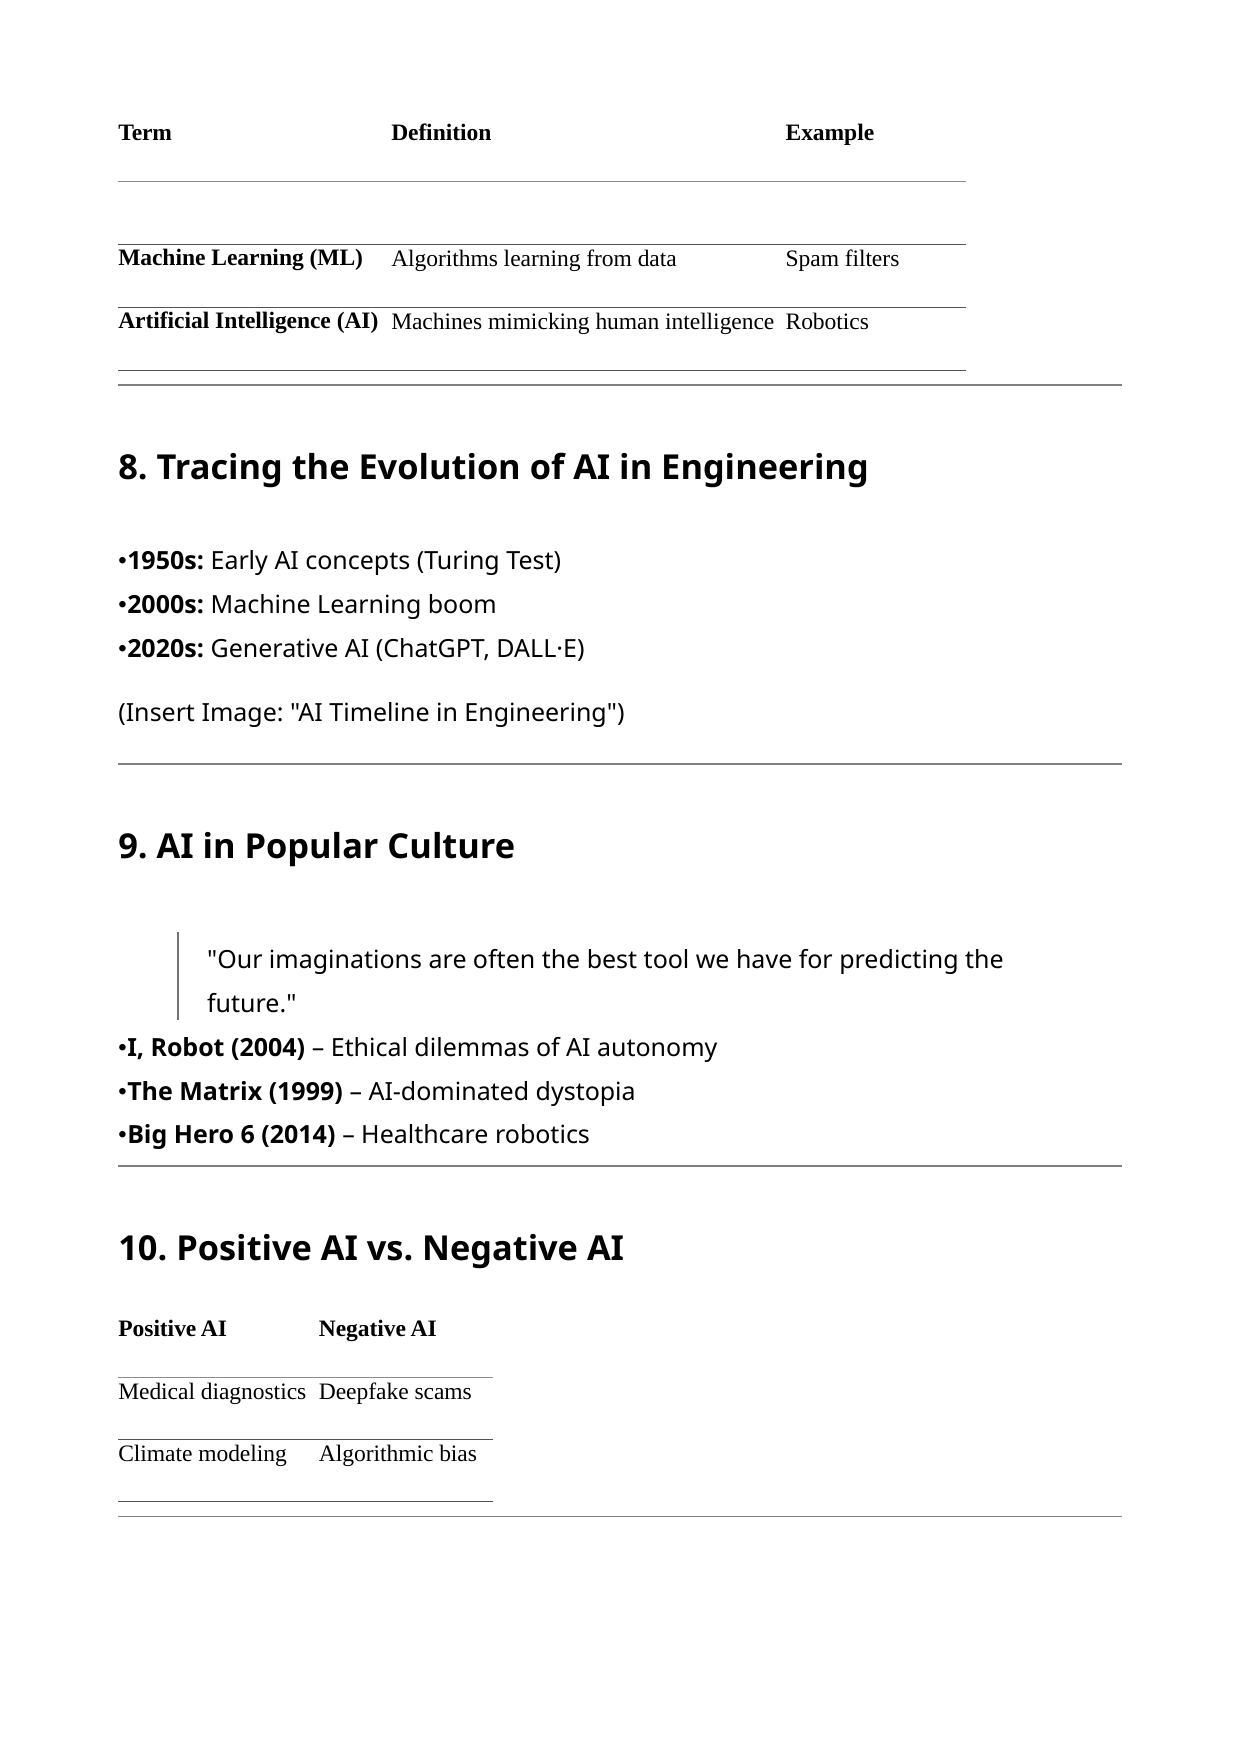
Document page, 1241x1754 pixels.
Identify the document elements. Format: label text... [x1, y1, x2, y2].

subtitle 9. AI in Popular Culture [118, 821, 1122, 868]
subtitle 8. Tracing the Evolution of AI in Engineering [118, 443, 1122, 489]
table_cell [391, 182, 785, 243]
table_cell Medical diagnostics [118, 1378, 319, 1439]
table_cell Robotics [785, 308, 966, 370]
text "Our imaginations are often the best tool we have for predicting the future." [179, 932, 1063, 1020]
table_cell Algorithms learning from data [391, 245, 785, 307]
table_header Negative AI [319, 1314, 493, 1377]
table_cell Algorithmic bias [319, 1440, 493, 1501]
table_cell [785, 182, 966, 243]
text (Insert Image: "AI Timeline in Engineering") [118, 685, 1122, 728]
table_header Term [118, 118, 391, 181]
table_header Example [785, 118, 966, 181]
list I, Robot (2004) – Ethical dilemmas of AI autonomy [118, 1020, 1122, 1063]
table_cell Artificial Intelligence (AI) [118, 308, 391, 370]
list Big Hero 6 (2014) – Healthcare robotics [118, 1107, 1122, 1151]
list The Matrix (1999) – AI-dominated dystopia [118, 1063, 1122, 1107]
table_cell Deepfake scams [319, 1378, 493, 1439]
table_cell Climate modeling [118, 1440, 319, 1501]
table_cell Machines mimicking human intelligence [391, 308, 785, 370]
table_header Positive AI [118, 1314, 319, 1377]
table_header Definition [391, 118, 785, 181]
list 2000s: Machine Learning boom [118, 577, 1122, 621]
table_cell [118, 182, 391, 243]
subtitle 10. Positive AI vs. Negative AI [118, 1223, 1122, 1270]
table_cell Spam filters [785, 245, 966, 307]
list 1950s: Early AI concepts (Turing Test) [118, 533, 1122, 577]
list 2020s: Generative AI (ChatGPT, DALL·E) [118, 621, 1122, 664]
table_cell Machine Learning (ML) [118, 245, 391, 307]
